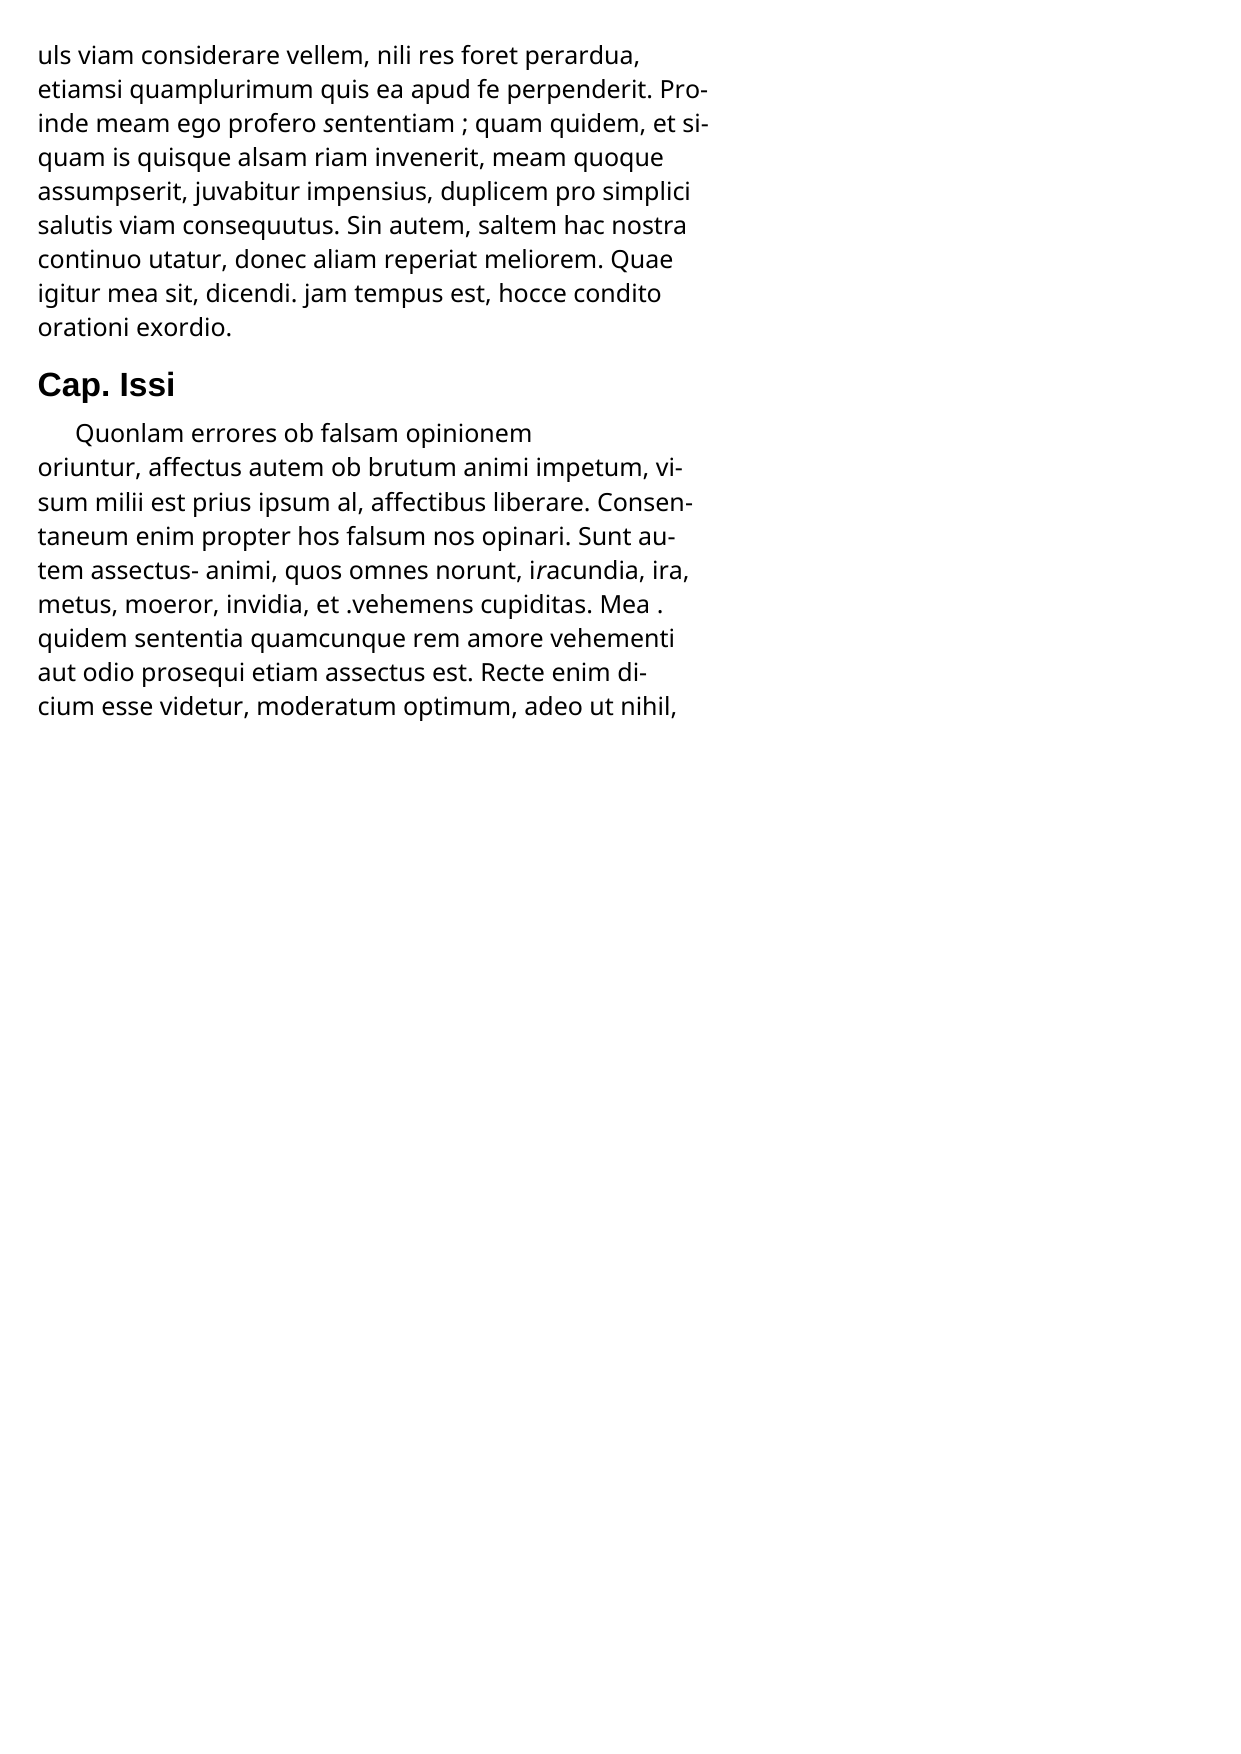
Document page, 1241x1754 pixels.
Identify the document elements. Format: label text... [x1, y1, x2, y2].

text uls viam considerare vellem, nili res foret perardua, etiamsi quamplurimum quis ea apud fe perpenderit. Pro- inde meam ego profero sententiam ; quam quidem, et si- quam is quisque alsam riam invenerit, meam quoque assumpserit, juvabitur impensius, duplicem pro simplici salutis viam consequutus. Sin autem, saltem hac nostra continuo utatur, donec aliam reperiat meliorem. Quae igitur mea sit, dicendi. jam tempus est, hocce condito orationi exordio. [37, 37, 1203, 344]
subtitle Cap. Issi [37, 365, 1203, 403]
text Quonlam errores ob falsam opinionem oriuntur, affectus autem ob brutum animi impetum, vi- sum milii est prius ipsum al, affectibus liberare. Consen- taneum enim propter hos falsum nos opinari. Sunt au- tem assectus- animi, quos omnes norunt, iracundia, ira, metus, moeror, invidia, et .vehemens cupiditas. Mea . quidem sententia quamcunque rem amore vehementi aut odio prosequi etiam assectus est. Recte enim di- cium esse videtur, moderatum optimum, adeo ut nihil, [37, 416, 1203, 723]
